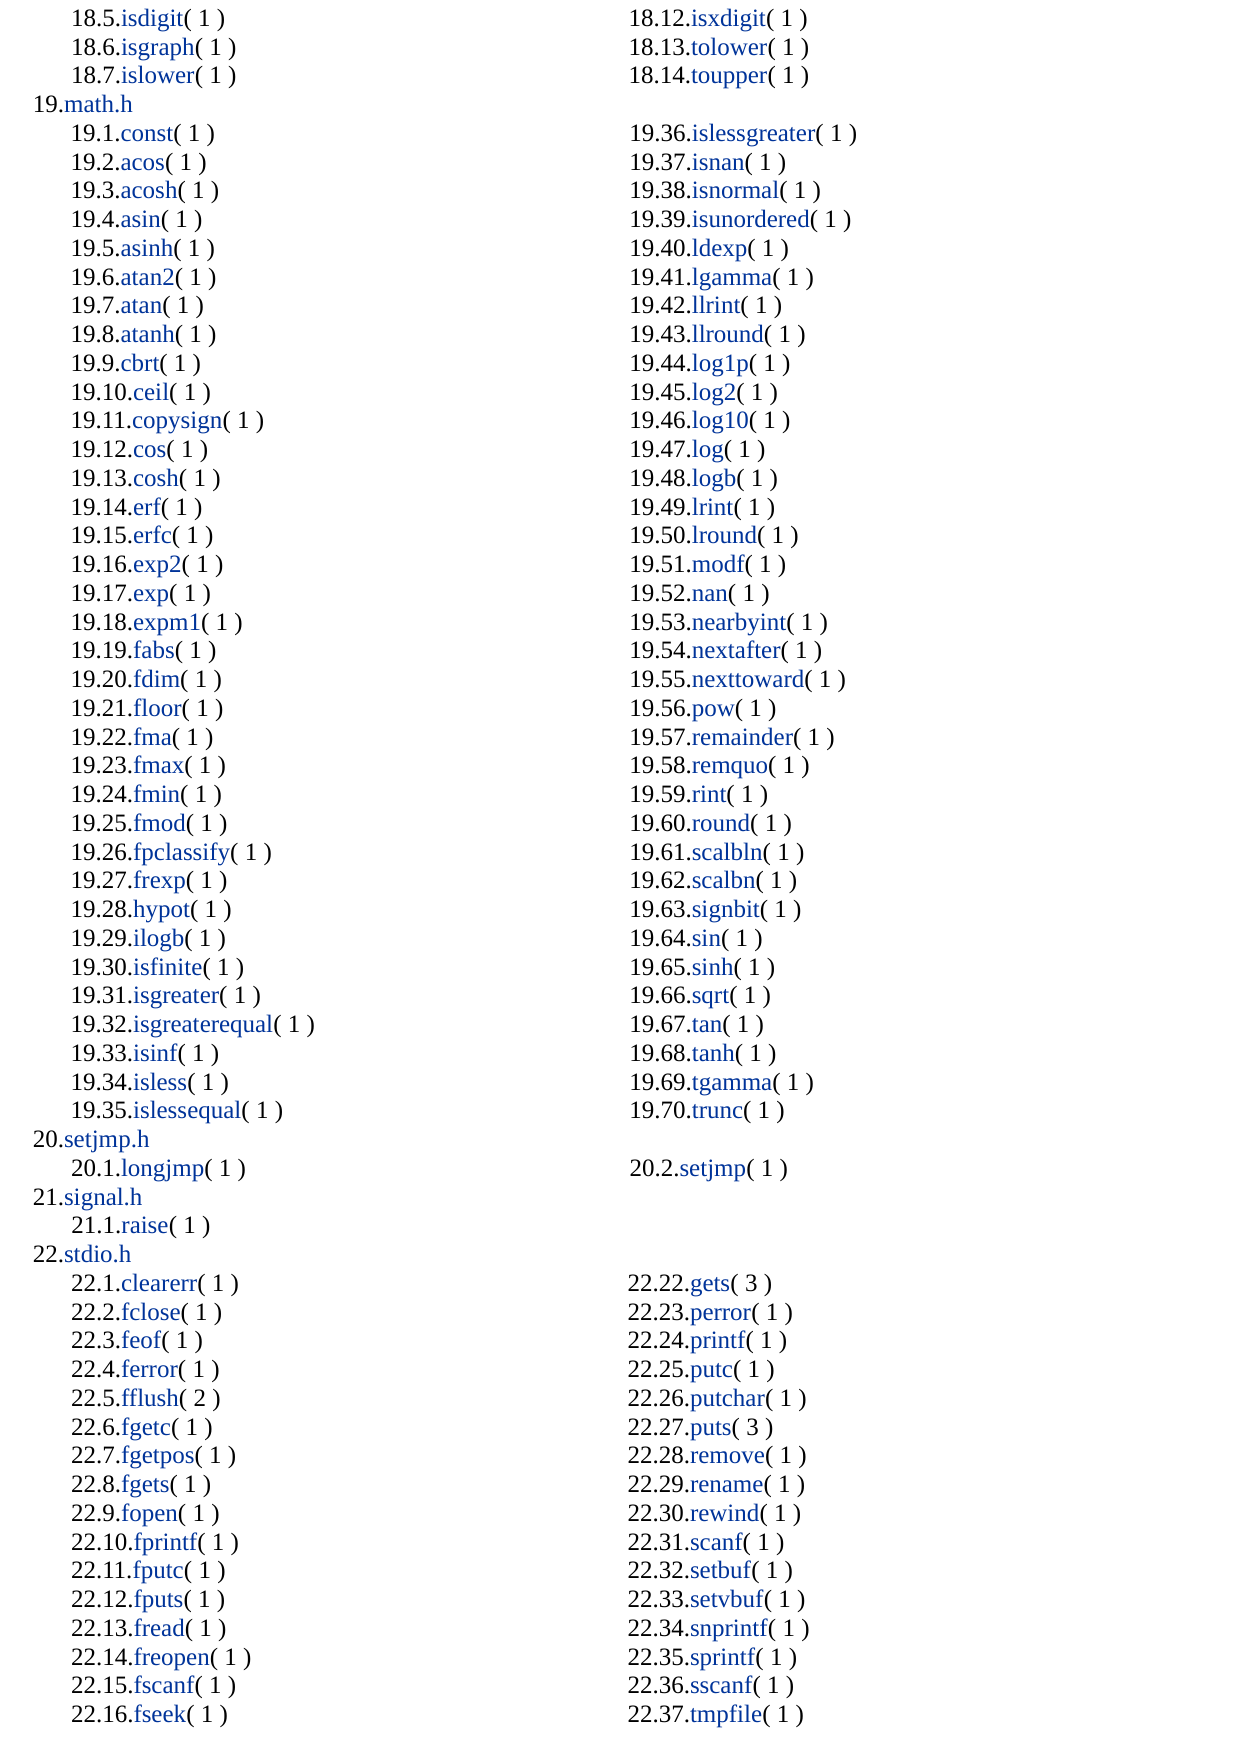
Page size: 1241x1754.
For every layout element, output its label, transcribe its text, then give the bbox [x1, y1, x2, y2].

table_cell 22.22.gets( 3 ) [627, 1268, 1190, 1297]
table_cell 19.19.fabs( 1 ) [70, 635, 629, 664]
table_cell 19.28.hypot( 1 ) [70, 894, 629, 923]
table_cell 19.26.fpclassify( 1 ) [70, 837, 629, 865]
table_cell [33, 607, 70, 635]
table_cell 19.8.atanh( 1 ) [70, 319, 629, 348]
table_cell 19.16.exp2( 1 ) [70, 549, 629, 578]
table_cell 19.1.const( 1 ) [70, 118, 629, 147]
table_cell 19.18.expm1( 1 ) [70, 607, 629, 635]
table_cell 19.41.lgamma( 1 ) [629, 262, 1190, 290]
table_cell 19.48.logb( 1 ) [629, 463, 1190, 492]
table_cell 22.27.puts( 3 ) [627, 1412, 1190, 1440]
table_cell [33, 1699, 71, 1728]
table_cell 22.31.scanf( 1 ) [627, 1527, 1190, 1555]
table_cell 19.53.nearbyint( 1 ) [629, 607, 1190, 635]
table_cell 22.32.setbuf( 1 ) [627, 1555, 1190, 1584]
table_cell 19.3.acosh( 1 ) [70, 175, 629, 204]
table_cell [33, 147, 70, 175]
table_cell 19.11.copysign( 1 ) [70, 405, 629, 434]
table_header 22.stdio.h [33, 1239, 1190, 1268]
table_cell 19.58.remquo( 1 ) [629, 750, 1190, 779]
table_cell 18.5.isdigit( 1 ) [71, 3, 628, 32]
table_cell [33, 1038, 70, 1067]
table_cell 19.32.isgreaterequal( 1 ) [70, 1009, 629, 1038]
table_cell 19.57.remainder( 1 ) [629, 722, 1190, 750]
table_cell 19.31.isgreater( 1 ) [70, 980, 629, 1009]
table_cell [33, 923, 70, 952]
table_cell 22.29.rename( 1 ) [627, 1469, 1190, 1498]
table_cell [33, 492, 70, 520]
table_cell 19.51.modf( 1 ) [629, 549, 1190, 578]
table_cell [33, 233, 70, 262]
table_cell 19.4.asin( 1 ) [70, 204, 629, 233]
table_cell 19.61.scalbln( 1 ) [629, 837, 1190, 865]
table_cell 22.9.fopen( 1 ) [71, 1498, 627, 1527]
table_header 19.math.h [33, 89, 1190, 118]
table_cell [33, 1268, 71, 1297]
table_cell 19.62.scalbn( 1 ) [629, 865, 1190, 894]
table_cell 19.38.isnormal( 1 ) [629, 175, 1190, 204]
table_cell [33, 1210, 71, 1239]
table_cell [33, 319, 70, 348]
table_cell 19.50.lround( 1 ) [629, 520, 1190, 549]
table_cell [33, 578, 70, 607]
table_cell 18.7.islower( 1 ) [71, 60, 628, 89]
table_cell 19.69.tgamma( 1 ) [629, 1067, 1190, 1095]
table_cell 19.66.sqrt( 1 ) [629, 980, 1190, 1009]
table_cell [33, 520, 70, 549]
table_cell 19.60.round( 1 ) [629, 808, 1190, 837]
table_cell 22.33.setvbuf( 1 ) [627, 1584, 1190, 1613]
table_cell 18.14.toupper( 1 ) [628, 60, 1190, 89]
table_cell [33, 837, 70, 865]
table_cell [33, 262, 70, 290]
table_cell [33, 693, 70, 722]
table_cell 22.30.rewind( 1 ) [627, 1498, 1190, 1527]
table_cell 19.24.fmin( 1 ) [70, 779, 629, 808]
table_cell 19.25.fmod( 1 ) [70, 808, 629, 837]
table_cell 19.43.llround( 1 ) [629, 319, 1190, 348]
table_cell 19.70.trunc( 1 ) [629, 1095, 1190, 1124]
table_cell 19.35.islessequal( 1 ) [70, 1095, 629, 1124]
table_cell 22.13.fread( 1 ) [71, 1613, 627, 1642]
table_cell [33, 952, 70, 980]
table_cell 22.11.fputc( 1 ) [71, 1555, 627, 1584]
table_cell 19.67.tan( 1 ) [629, 1009, 1190, 1038]
table_cell 18.13.tolower( 1 ) [628, 32, 1190, 60]
table_cell 22.10.fprintf( 1 ) [71, 1527, 627, 1555]
table_cell 19.10.ceil( 1 ) [70, 377, 629, 405]
table_cell 19.52.nan( 1 ) [629, 578, 1190, 607]
table_cell 22.37.tmpfile( 1 ) [627, 1699, 1190, 1728]
table_cell [33, 1527, 71, 1555]
table_cell [33, 204, 70, 233]
table_cell [33, 405, 70, 434]
table_cell [33, 980, 70, 1009]
table_cell [33, 635, 70, 664]
table_cell [33, 1642, 71, 1670]
table_cell 22.12.fputs( 1 ) [71, 1584, 627, 1613]
table_cell [33, 3, 71, 32]
table_cell 19.29.ilogb( 1 ) [70, 923, 629, 952]
table_cell 19.68.tanh( 1 ) [629, 1038, 1190, 1067]
table_cell 19.65.sinh( 1 ) [629, 952, 1190, 980]
table_cell 19.47.log( 1 ) [629, 434, 1190, 463]
table_cell 19.45.log2( 1 ) [629, 377, 1190, 405]
table_cell 22.2.fclose( 1 ) [71, 1297, 627, 1325]
table_cell 22.1.clearerr( 1 ) [71, 1268, 627, 1297]
table_cell [33, 808, 70, 837]
table_cell 19.21.floor( 1 ) [70, 693, 629, 722]
table_cell [33, 1440, 71, 1469]
table_cell 22.5.fflush( 2 ) [71, 1383, 627, 1412]
table_cell [33, 434, 70, 463]
table_cell 18.12.isxdigit( 1 ) [628, 3, 1190, 32]
table_cell 19.42.llrint( 1 ) [629, 290, 1190, 319]
table_cell [33, 377, 70, 405]
table_cell [33, 1469, 71, 1498]
table_cell 21.1.raise( 1 ) [71, 1210, 633, 1239]
table_cell 19.14.erf( 1 ) [70, 492, 629, 520]
table_cell [33, 463, 70, 492]
table_cell 19.40.ldexp( 1 ) [629, 233, 1190, 262]
table_cell 22.7.fgetpos( 1 ) [71, 1440, 627, 1469]
table_cell 19.63.signbit( 1 ) [629, 894, 1190, 923]
table_cell [33, 664, 70, 693]
table_cell 19.5.asinh( 1 ) [70, 233, 629, 262]
table_cell 19.55.nexttoward( 1 ) [629, 664, 1190, 693]
table_header 21.signal.h [33, 1182, 1190, 1210]
table_cell 22.36.sscanf( 1 ) [627, 1670, 1190, 1699]
table_cell 22.23.perror( 1 ) [627, 1297, 1190, 1325]
table_cell [33, 60, 71, 89]
table_cell [33, 290, 70, 319]
table_cell [33, 779, 70, 808]
table_cell 19.39.isunordered( 1 ) [629, 204, 1190, 233]
table_cell 19.33.isinf( 1 ) [70, 1038, 629, 1067]
table_cell 18.6.isgraph( 1 ) [71, 32, 628, 60]
table_cell [33, 1325, 71, 1354]
table_cell 19.34.isless( 1 ) [70, 1067, 629, 1095]
table_cell 19.12.cos( 1 ) [70, 434, 629, 463]
table_cell 22.15.fscanf( 1 ) [71, 1670, 627, 1699]
table_cell 19.30.isfinite( 1 ) [70, 952, 629, 980]
table_cell 22.4.ferror( 1 ) [71, 1354, 627, 1383]
table_cell 19.23.fmax( 1 ) [70, 750, 629, 779]
table_cell [634, 1210, 1190, 1239]
table_cell [33, 1383, 71, 1412]
table_cell [33, 118, 70, 147]
table_cell [33, 894, 70, 923]
table_cell 22.8.fgets( 1 ) [71, 1469, 627, 1498]
table_cell 19.2.acos( 1 ) [70, 147, 629, 175]
table_cell 19.36.islessgreater( 1 ) [629, 118, 1190, 147]
table_cell 19.59.rint( 1 ) [629, 779, 1190, 808]
table_cell [33, 865, 70, 894]
table_cell 22.14.freopen( 1 ) [71, 1642, 627, 1670]
table_cell 22.35.sprintf( 1 ) [627, 1642, 1190, 1670]
table_cell 19.20.fdim( 1 ) [70, 664, 629, 693]
table_cell 22.3.feof( 1 ) [71, 1325, 627, 1354]
table_cell [33, 1412, 71, 1440]
table_cell 22.24.printf( 1 ) [627, 1325, 1190, 1354]
table_cell 22.16.fseek( 1 ) [71, 1699, 627, 1728]
table_cell 22.25.putc( 1 ) [627, 1354, 1190, 1383]
table_cell [33, 1095, 70, 1124]
table_cell [33, 32, 71, 60]
table_cell 19.56.pow( 1 ) [629, 693, 1190, 722]
table_cell 19.49.lrint( 1 ) [629, 492, 1190, 520]
table_cell 22.34.snprintf( 1 ) [627, 1613, 1190, 1642]
table_cell [33, 1067, 70, 1095]
table_cell 19.13.cosh( 1 ) [70, 463, 629, 492]
table_cell [33, 1613, 71, 1642]
table_cell [33, 1584, 71, 1613]
table_cell [33, 1297, 71, 1325]
table_cell [33, 750, 70, 779]
table_cell 22.6.fgetc( 1 ) [71, 1412, 627, 1440]
table_cell 19.22.fma( 1 ) [70, 722, 629, 750]
table_cell 20.2.setjmp( 1 ) [629, 1153, 1190, 1182]
table_cell 20.1.longjmp( 1 ) [71, 1153, 629, 1182]
table_cell 19.64.sin( 1 ) [629, 923, 1190, 952]
table_cell 19.7.atan( 1 ) [70, 290, 629, 319]
table_cell 19.37.isnan( 1 ) [629, 147, 1190, 175]
table_cell [33, 1009, 70, 1038]
table_header 20.setjmp.h [33, 1124, 1190, 1153]
table_cell 22.26.putchar( 1 ) [627, 1383, 1190, 1412]
table_cell [33, 1498, 71, 1527]
table_cell 19.54.nextafter( 1 ) [629, 635, 1190, 664]
table_cell [33, 549, 70, 578]
table_cell 19.15.erfc( 1 ) [70, 520, 629, 549]
table_cell [33, 1354, 71, 1383]
table_cell 19.6.atan2( 1 ) [70, 262, 629, 290]
table_cell [33, 175, 70, 204]
table_cell 19.44.log1p( 1 ) [629, 348, 1190, 377]
table_cell 19.46.log10( 1 ) [629, 405, 1190, 434]
table_cell [33, 1555, 71, 1584]
table_cell 22.28.remove( 1 ) [627, 1440, 1190, 1469]
table_cell [33, 1153, 71, 1182]
table_cell 19.27.frexp( 1 ) [70, 865, 629, 894]
table_cell 19.17.exp( 1 ) [70, 578, 629, 607]
table_cell [33, 722, 70, 750]
table_cell [33, 1670, 71, 1699]
table_cell 19.9.cbrt( 1 ) [70, 348, 629, 377]
table_cell [33, 348, 70, 377]
